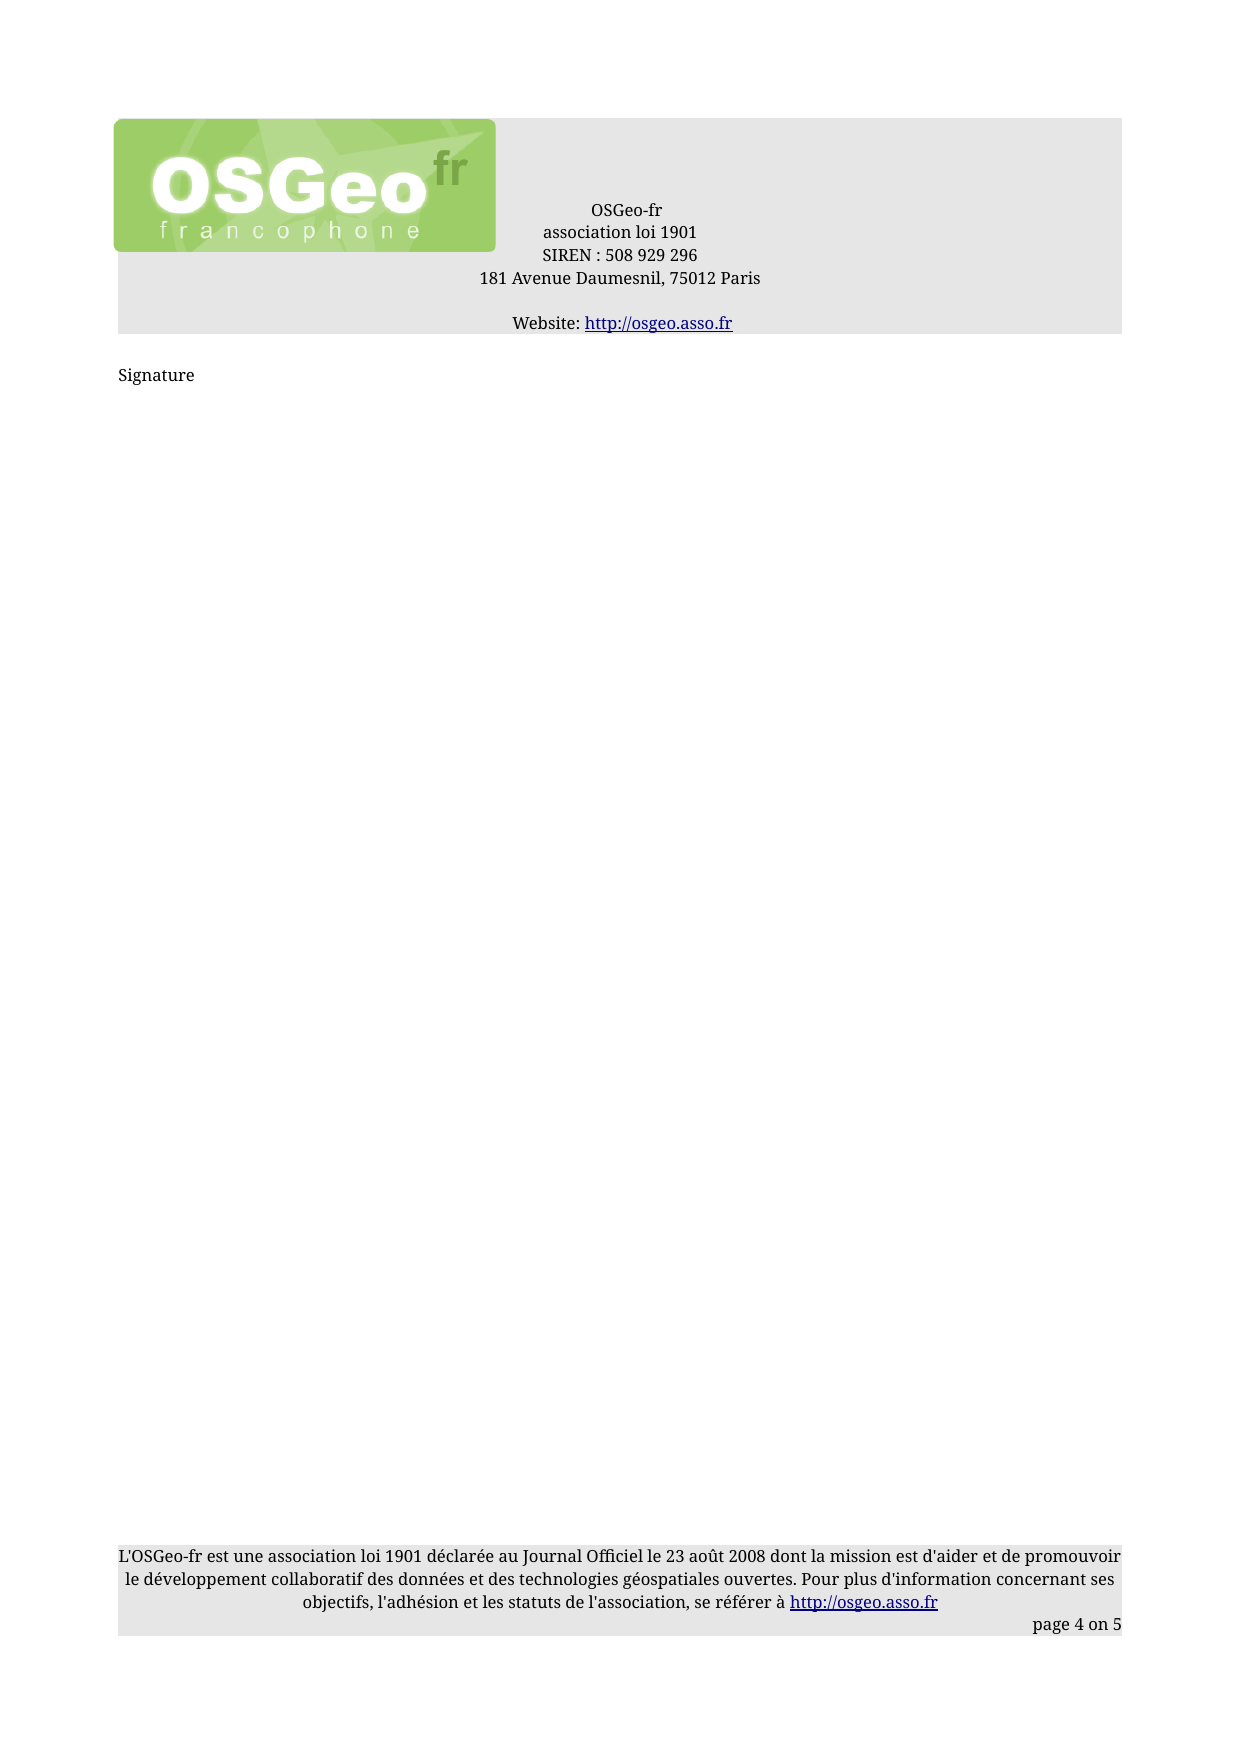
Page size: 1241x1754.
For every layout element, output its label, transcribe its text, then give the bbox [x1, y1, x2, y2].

text Signature [118, 364, 1122, 387]
picture [113, 119, 496, 252]
